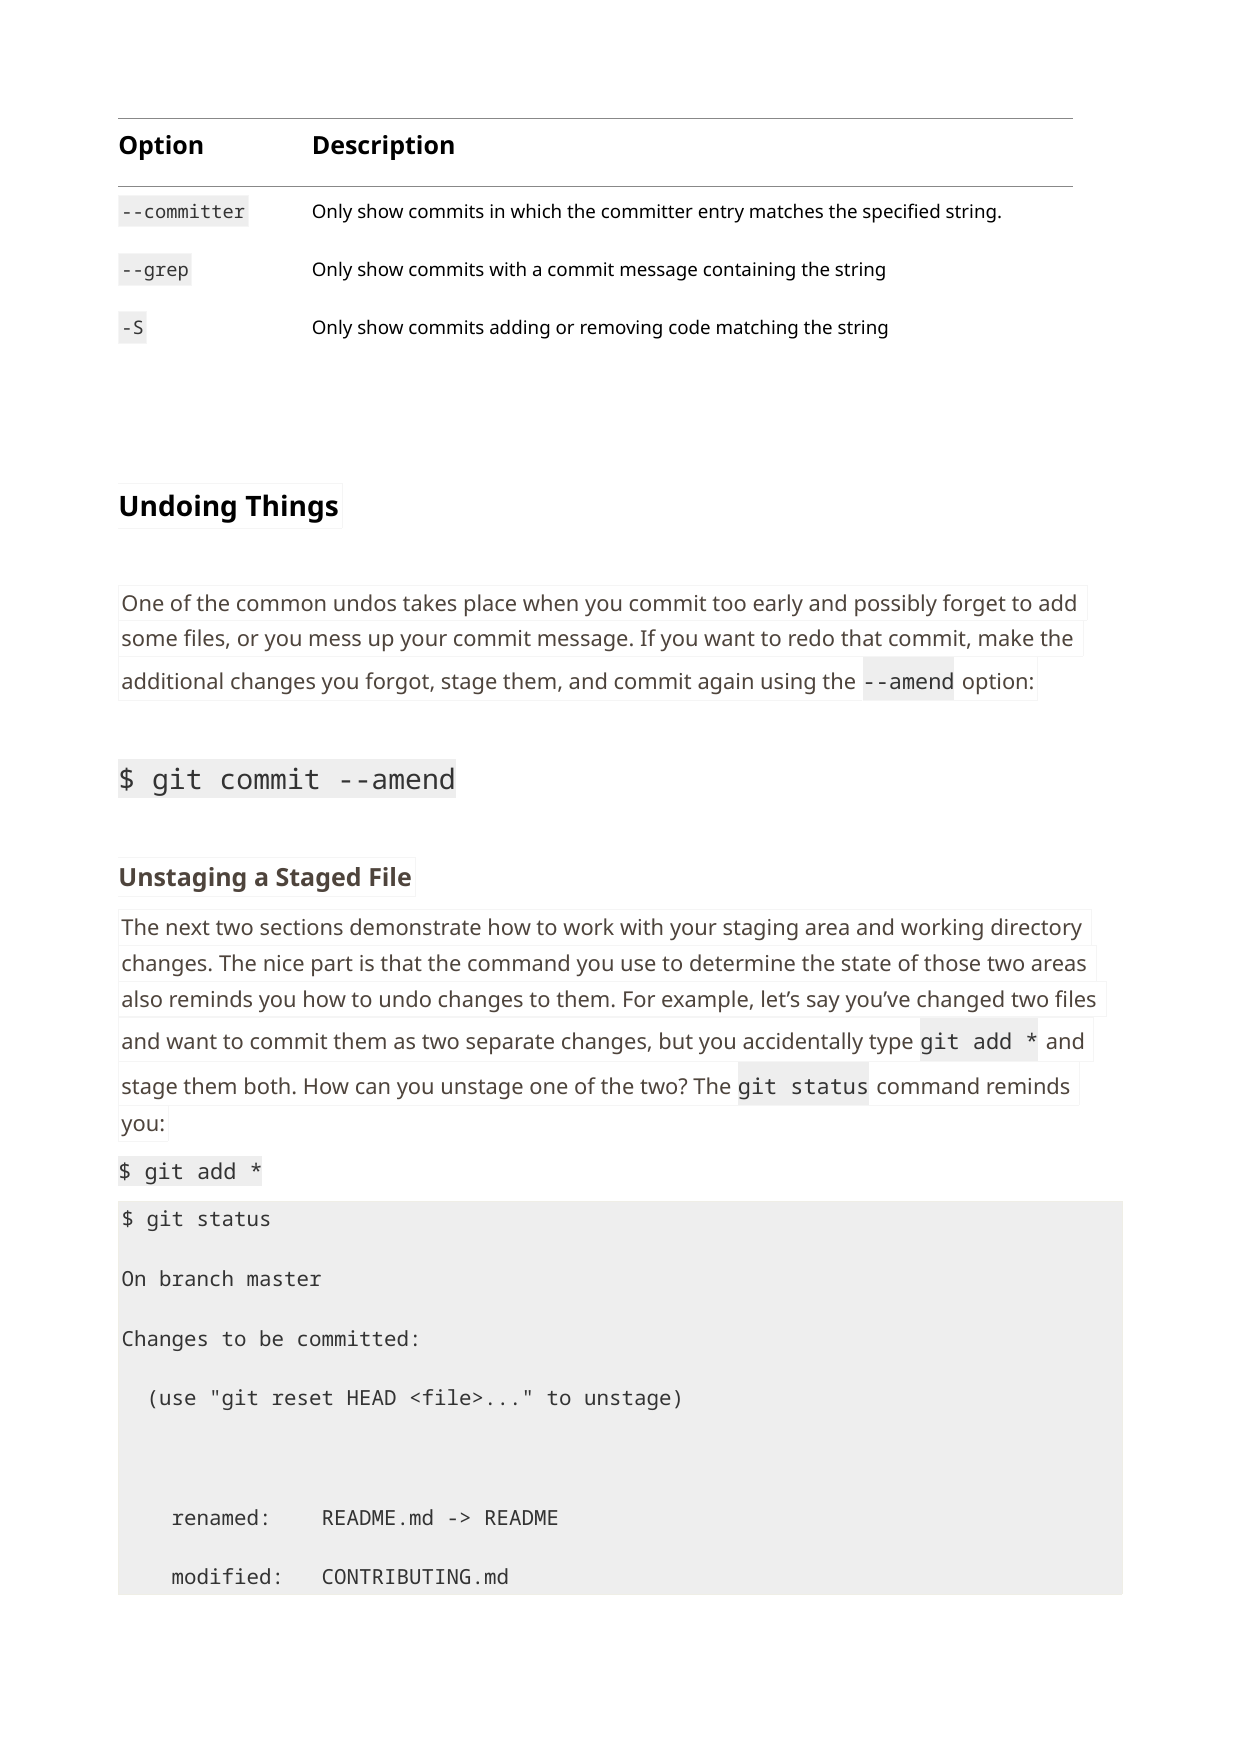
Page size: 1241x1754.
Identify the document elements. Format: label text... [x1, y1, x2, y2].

table_cell Only show commits in which the committer entry matches the specified string. [312, 187, 1073, 244]
text renamed: README.md -> README [119, 1499, 1122, 1531]
table_cell --grep [118, 244, 312, 302]
subtitle Unstaging a Staged File [118, 858, 415, 896]
table_cell --committer [118, 187, 312, 244]
table_header Description [312, 119, 1073, 186]
text On branch master [119, 1261, 1122, 1293]
text One of the common undos takes place when you commit too early and possibly forget to add some files, or you mess up your commit message. If you want to redo that commit, make the additional changes you forgot, stage them, and commit again using the --amend option: [119, 584, 1122, 701]
table_cell Only show commits with a commit message containing the string [312, 244, 1073, 302]
text modified: CONTRIBUTING.md [119, 1559, 1122, 1594]
table_header Option [118, 119, 312, 186]
text Changes to be committed: [119, 1321, 1122, 1352]
table_cell -S [118, 302, 312, 360]
text The next two sections demonstrate how to work with your staging area and working directory changes. The nice part is that the command you use to determine the state of those two areas also reminds you how to undo changes to them. For example, let’s say you’ve changed two files and want to commit them as two separate changes, but you accidentally type git add * and stage them both. How can you unstage one of the two? The git status command reminds you: [119, 909, 1122, 1141]
text $ git status [119, 1202, 1122, 1233]
subtitle [343, 483, 1122, 528]
text $ git commit --amend [118, 759, 1122, 798]
table_cell Only show commits adding or removing code matching the string [312, 302, 1073, 360]
subtitle Undoing Things [118, 484, 342, 528]
text $ git add * [118, 1156, 1122, 1186]
subtitle [416, 857, 1122, 897]
text (use "git reset HEAD <file>..." to unstage) [119, 1380, 1122, 1412]
